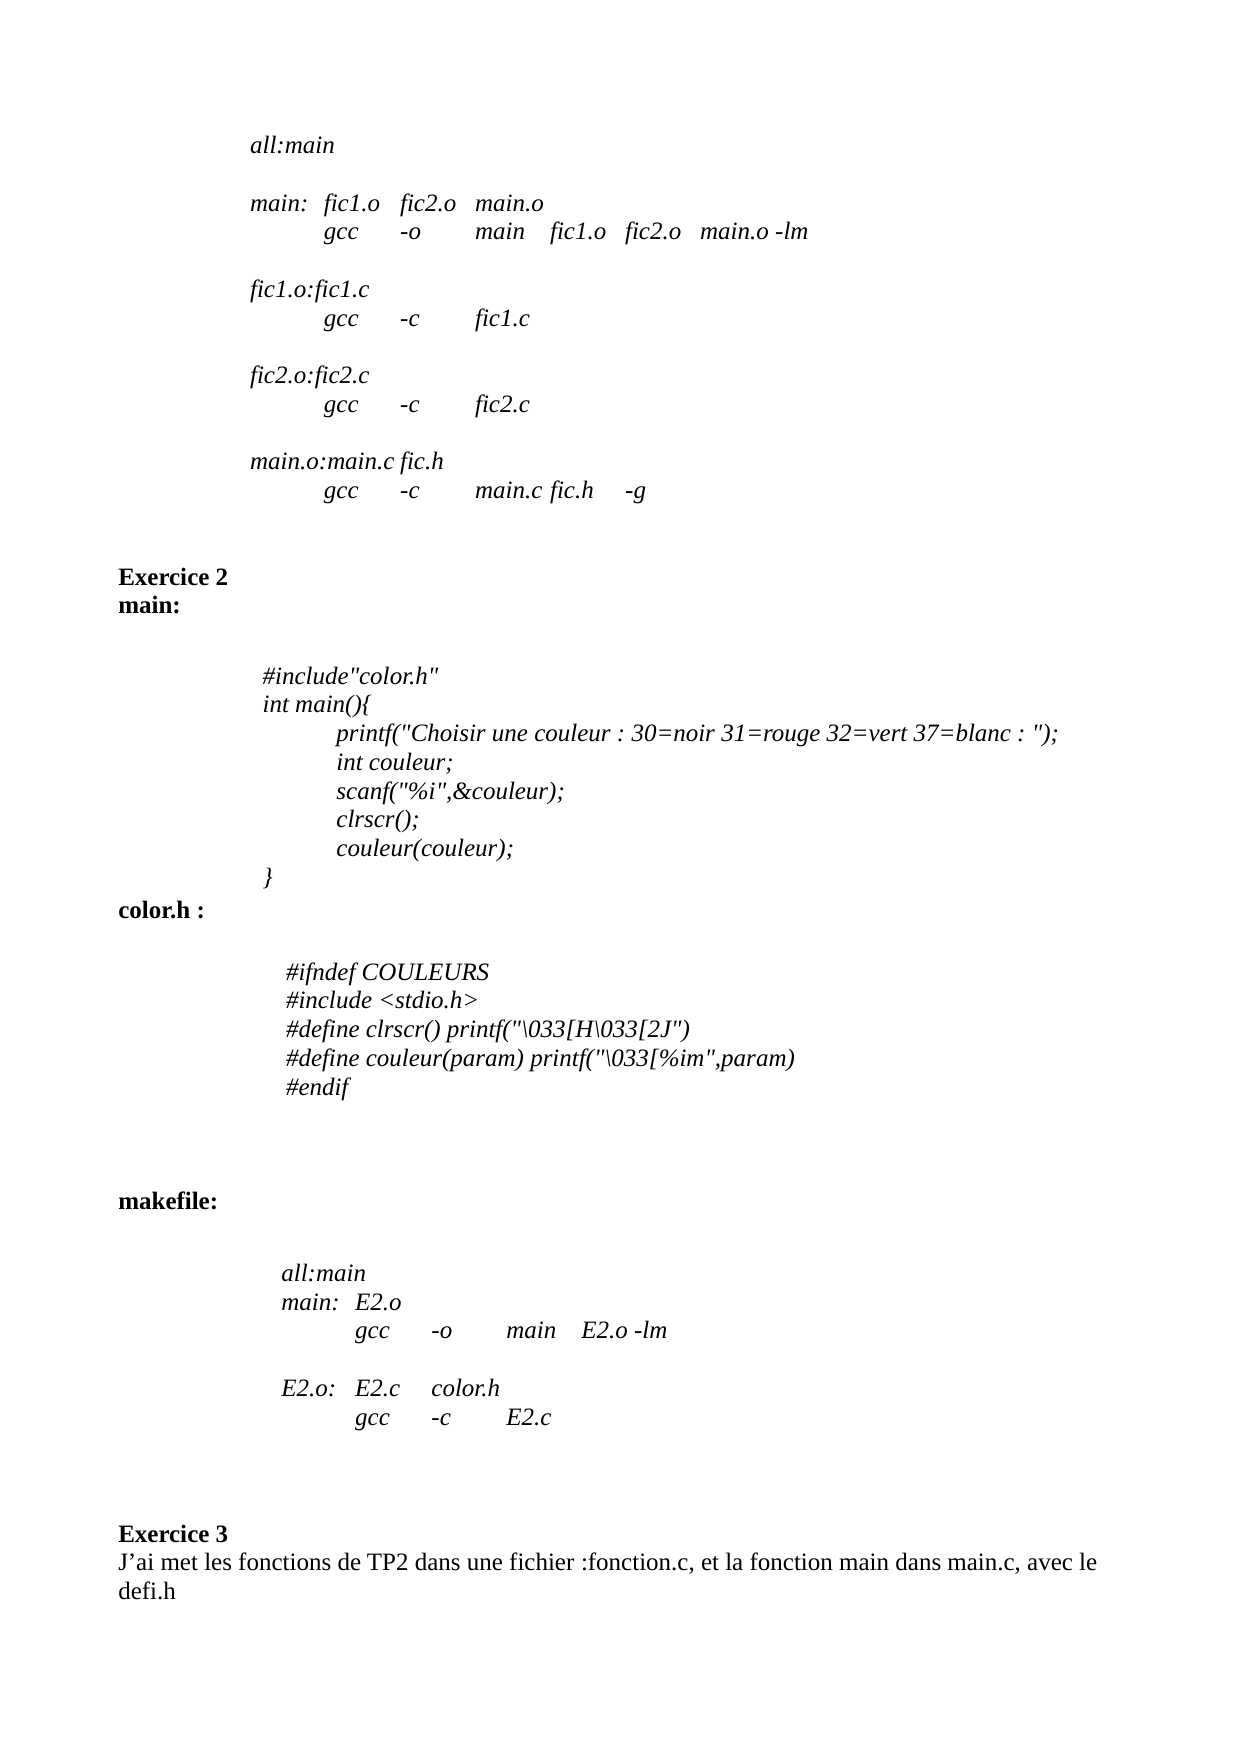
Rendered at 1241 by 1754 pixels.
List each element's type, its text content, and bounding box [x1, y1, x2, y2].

text color.h : [118, 648, 1122, 924]
text Exercice 2 [118, 562, 1122, 590]
text J’ai met les fonctions de TP2 dans une fichier :fonction.c, et la fonction main dans main.c, avec le defi.h [118, 1547, 1122, 1605]
text makefile: [118, 1186, 1122, 1214]
text main: [118, 590, 1122, 619]
text Exercice 3 [118, 1519, 1122, 1547]
